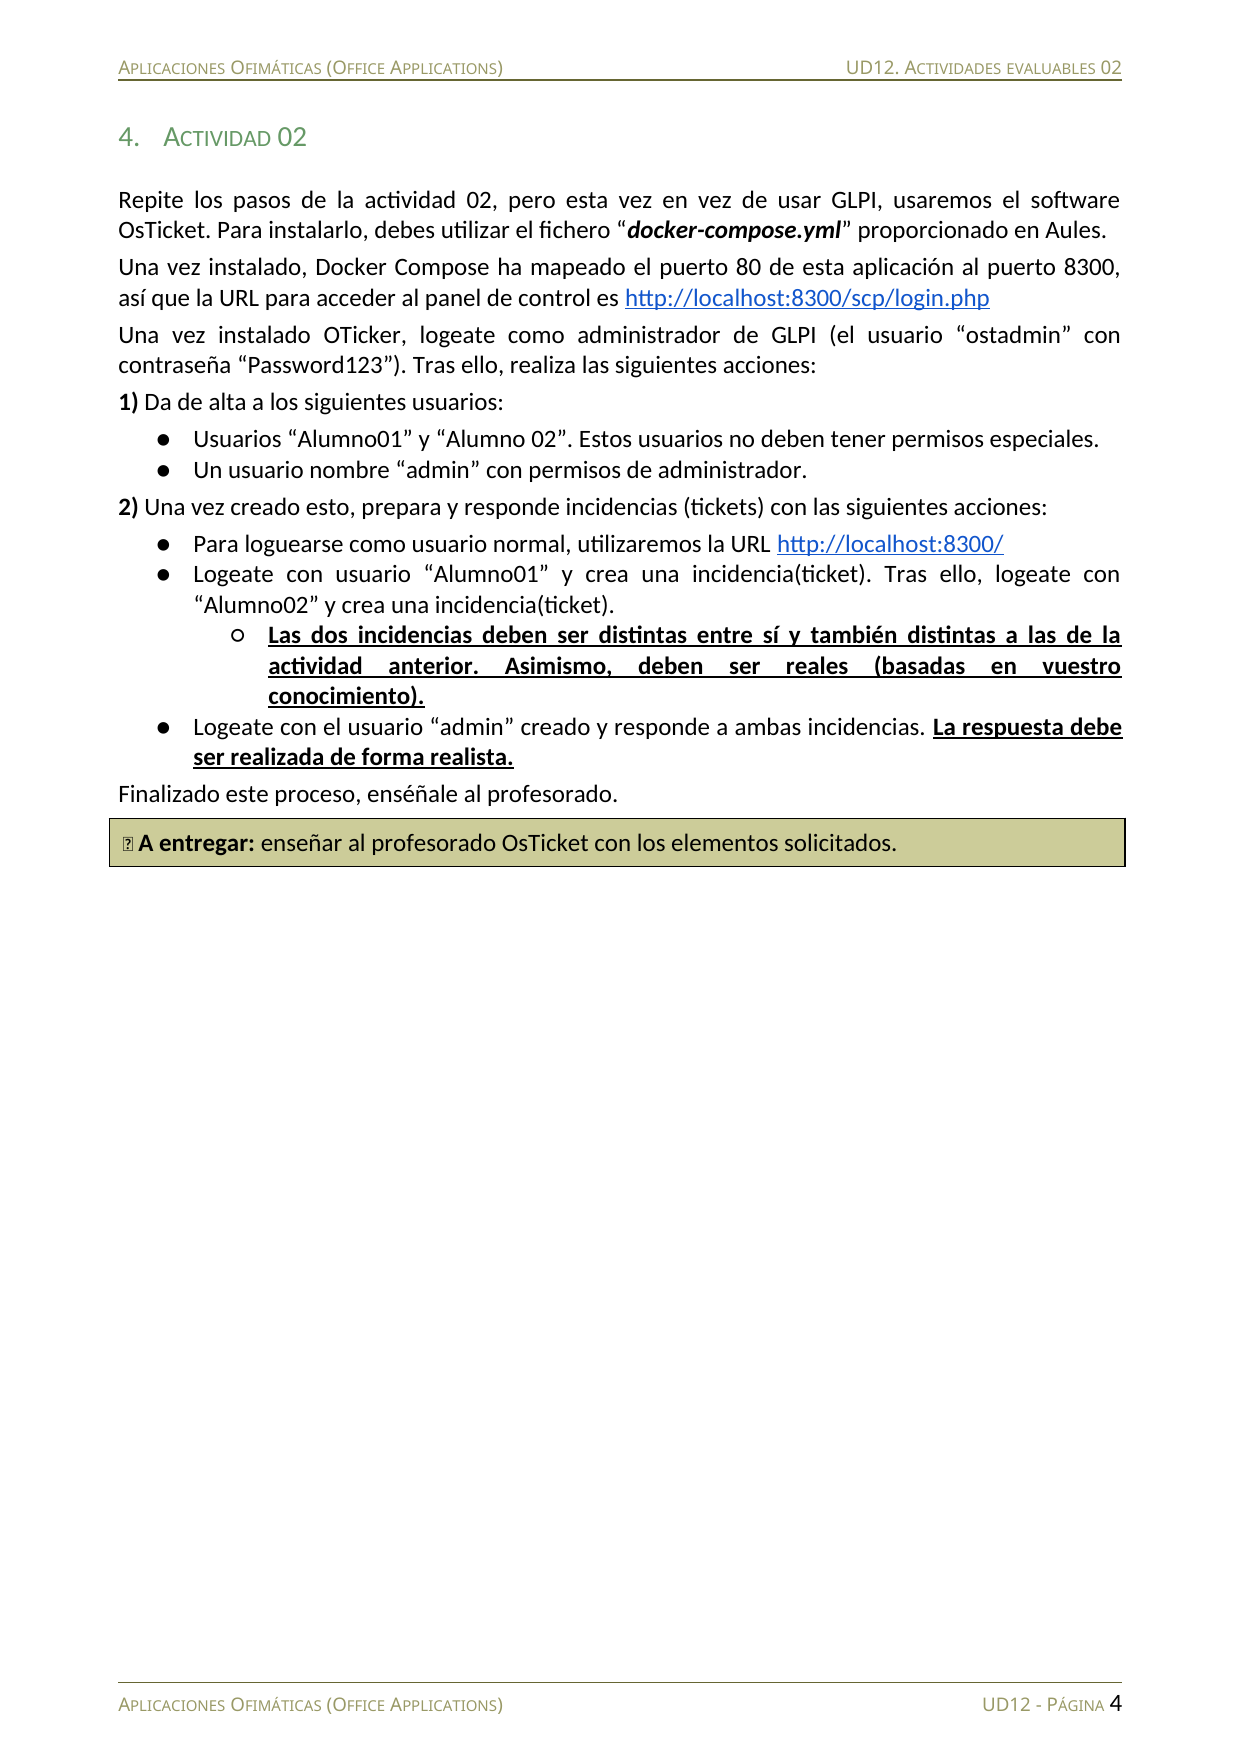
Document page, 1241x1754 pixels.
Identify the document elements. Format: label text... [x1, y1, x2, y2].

text Repite los pasos de la actividad 02, pero esta vez en vez de usar GLPI, usaremos el software OsTicket. Para instalarlo, debes utilizar el fichero “docker-compose.yml” proporcionado en Aules. [118, 184, 1122, 245]
text 📕 A entregar: enseñar al profesorado OsTicket con los elementos solicitados. [110, 819, 1124, 866]
text 2) Una vez creado esto, prepara y responde incidencias (tickets) con las siguientes acciones: [118, 491, 1122, 521]
text Una vez instalado, Docker Compose ha mapeado el puerto 80 de esta aplicación al puerto 8300, así que la URL para acceder al panel de control es http://localhost:8300/scp/login.php [118, 251, 1122, 312]
list Usuarios “Alumno01” y “Alumno 02”. Estos usuarios no deben tener permisos especiales. [156, 423, 1122, 454]
list Logeate con el usuario “admin” creado y responde a ambas incidencias. La respuesta debe ser realizada de forma realista. [156, 711, 1122, 772]
text Una vez instalado OTicker, logeate como administrador de GLPI (el usuario “ostadmin” con contraseña “Password123”). Tras ello, realiza las siguientes acciones: [118, 319, 1122, 380]
text Finalizado este proceso, enséñale al profesorado. [118, 778, 1122, 809]
text 1) Da de alta a los siguientes usuarios: [118, 386, 1122, 417]
list Un usuario nombre “admin” con permisos de administrador. [156, 454, 1122, 484]
list Las dos incidencias deben ser distintas entre sí y también distintas a las de la actividad anterior. Asimismo, deben ser reales (basadas en vuestro conocimiento). [231, 619, 1122, 711]
subtitle Actividad 02 [118, 118, 1122, 154]
list Para loguearse como usuario normal, utilizaremos la URL http://localhost:8300/ [156, 528, 1122, 558]
list Logeate con usuario “Alumno01” y crea una incidencia(ticket). Tras ello, logeate con “Alumno02” y crea una incidencia(ticket). [156, 558, 1122, 619]
